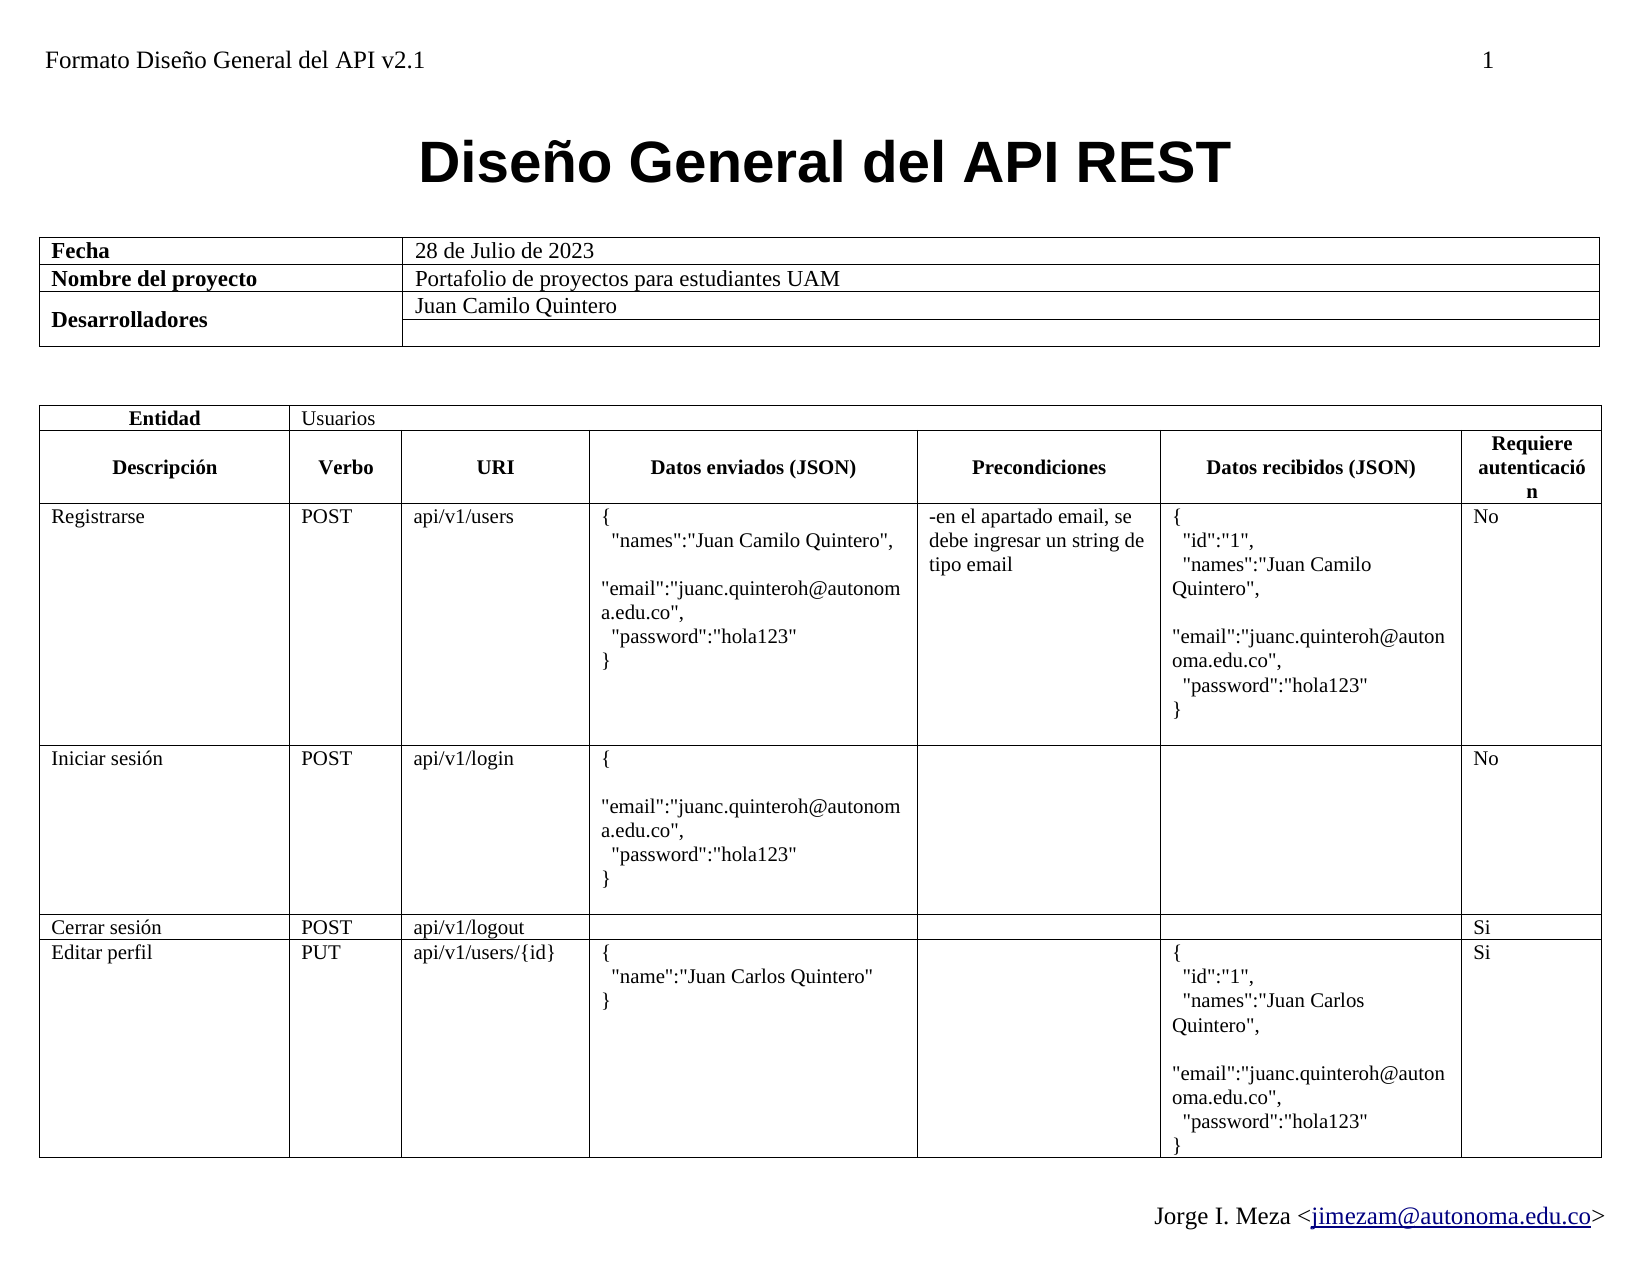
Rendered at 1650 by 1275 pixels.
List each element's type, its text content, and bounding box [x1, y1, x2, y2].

title Diseño General del API REST [45, 128, 1605, 195]
table_cell [1161, 915, 1461, 939]
table_cell Si [1462, 940, 1601, 1157]
table_cell POST [290, 746, 401, 914]
table_cell -en el apartado email, se debe ingresar un string de tipo email [918, 504, 1160, 745]
table_cell api/v1/users [402, 504, 589, 745]
table_header Entidad [40, 406, 289, 430]
table_cell { "email":"juanc.quinteroh@autonoma.edu.co", "password":"hola123" } [590, 746, 917, 914]
table_cell [403, 320, 1599, 346]
table_cell Requiere autenticación [1462, 431, 1601, 503]
table_cell POST [290, 915, 401, 939]
table_cell PUT [290, 940, 401, 1157]
table_cell No [1462, 504, 1601, 745]
table_cell Nombre del proyecto [40, 265, 402, 291]
table_cell Precondiciones [918, 431, 1160, 503]
table_cell { "names":"Juan Camilo Quintero", "email":"juanc.quinteroh@autonoma.edu.co", "password":"hola123" } [590, 504, 917, 745]
table_cell Cerrar sesión [40, 915, 289, 939]
table_cell POST [290, 504, 401, 745]
table_cell Desarrolladores [40, 292, 402, 346]
table_cell { "id":"1", "names":"Juan Camilo Quintero", "email":"juanc.quinteroh@autonoma.edu.co", "password":"hola123" } [1161, 504, 1461, 745]
table_cell { "id":"1", "names":"Juan Carlos Quintero", "email":"juanc.quinteroh@autonoma.edu.co", "password":"hola123" } [1161, 940, 1461, 1157]
table_cell Editar perfil [40, 940, 289, 1157]
table_cell Juan Camilo Quintero [403, 292, 1599, 319]
table_cell [918, 940, 1160, 1157]
table_cell api/v1/login [402, 746, 589, 914]
table_cell Portafolio de proyectos para estudiantes UAM [403, 265, 1599, 291]
table_cell [918, 746, 1160, 914]
table_header Usuarios [290, 406, 1601, 430]
table_cell Registrarse [40, 504, 289, 745]
table_cell api/v1/logout [402, 915, 589, 939]
table_cell Si [1462, 915, 1601, 939]
table_cell [918, 915, 1160, 939]
table_cell Iniciar sesión [40, 746, 289, 914]
table_cell { "name":"Juan Carlos Quintero" } [590, 940, 917, 1157]
table_cell Descripción [40, 431, 289, 503]
table_cell Verbo [290, 431, 401, 503]
table_cell api/v1/users/{id} [402, 940, 589, 1157]
table_header 28 de Julio de 2023 [403, 238, 1599, 264]
table_cell Datos recibidos (JSON) [1161, 431, 1461, 503]
table_header Fecha [40, 238, 402, 264]
table_cell URI [402, 431, 589, 503]
table_cell [590, 915, 917, 939]
table_cell Datos enviados (JSON) [590, 431, 917, 503]
table_cell No [1462, 746, 1601, 914]
table_cell [1161, 746, 1461, 914]
